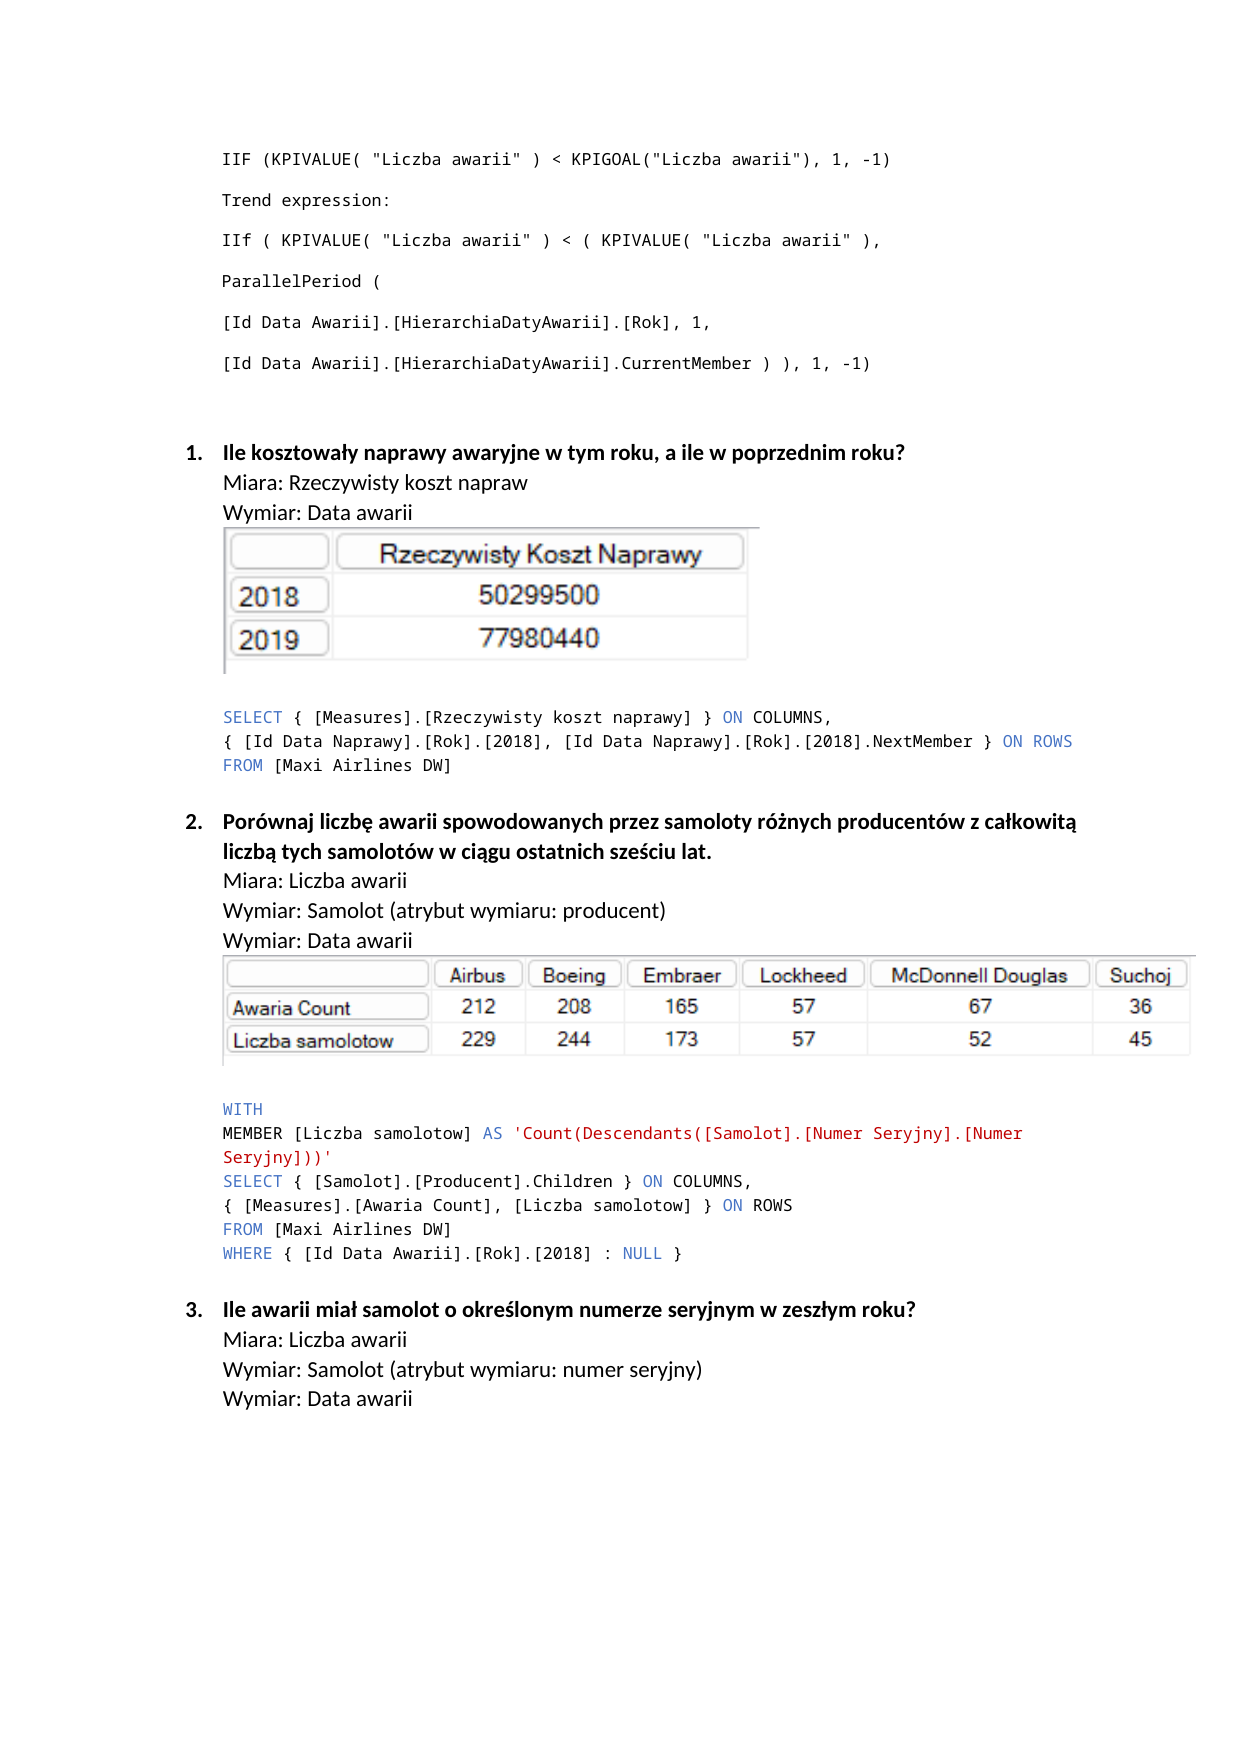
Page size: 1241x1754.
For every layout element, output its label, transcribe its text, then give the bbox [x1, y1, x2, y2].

list Miara: Rzeczywisty koszt napraw [223, 468, 1093, 496]
list Wymiar: Data awarii [223, 1384, 1093, 1412]
list Miara: Liczba awarii [223, 1325, 1093, 1353]
text ParallelPeriod ( [221, 270, 1093, 292]
list Miara: Liczba awarii [223, 867, 1093, 895]
list WITH [223, 1097, 1093, 1120]
text IIF (KPIVALUE( "Liczba awarii" ) < KPIGOAL("Liczba awarii"), 1, -1) [221, 148, 1093, 170]
text [Id Data Awarii].[HierarchiaDatyAwarii].[Rok], 1, [221, 311, 1093, 333]
list Wymiar: Data awarii [223, 926, 1093, 954]
list WHERE { [Id Data Awarii].[Rok].[2018] : NULL } [223, 1242, 1093, 1264]
list MEMBER [Liczba samolotow] AS 'Count(Descendants([Samolot].[Numer Seryjny].[Numer Seryjny]))' [223, 1121, 1093, 1168]
list Ile kosztowały naprawy awaryjne w tym roku, a ile w poprzednim roku? [185, 438, 1093, 466]
list Ile awarii miał samolot o określonym numerze seryjnym w zeszłym roku? [185, 1295, 1093, 1323]
text Trend expression: [221, 188, 1093, 211]
list Wymiar: Samolot (atrybut wymiaru: numer seryjny) [223, 1355, 1093, 1383]
text [Id Data Awarii].[HierarchiaDatyAwarii].CurrentMember ) ), 1, -1) [221, 351, 1093, 374]
text IIf ( KPIVALUE( "Liczba awarii" ) < ( KPIVALUE( "Liczba awarii" ), [221, 229, 1093, 252]
list { [Id Data Naprawy].[Rok].[2018], [Id Data Naprawy].[Rok].[2018].NextMember } ON ROWS [223, 729, 1093, 752]
list SELECT { [Measures].[Rzeczywisty koszt naprawy] } ON COLUMNS, [223, 705, 1093, 728]
list FROM [Maxi Airlines DW] [223, 753, 1093, 776]
list { [Measures].[Awaria Count], [Liczba samolotow] } ON ROWS [223, 1193, 1093, 1216]
list Porównaj liczbę awarii spowodowanych przez samoloty różnych producentów z całkowitą liczbą tych samolotów w ciągu ostatnich sześciu lat. [185, 807, 1093, 865]
list SELECT { [Samolot].[Producent].Children } ON COLUMNS, [223, 1169, 1093, 1192]
list Wymiar: Samolot (atrybut wymiaru: producent) [223, 896, 1093, 924]
list Wymiar: Data awarii [223, 498, 1093, 526]
list FROM [Maxi Airlines DW] [223, 1217, 1093, 1240]
